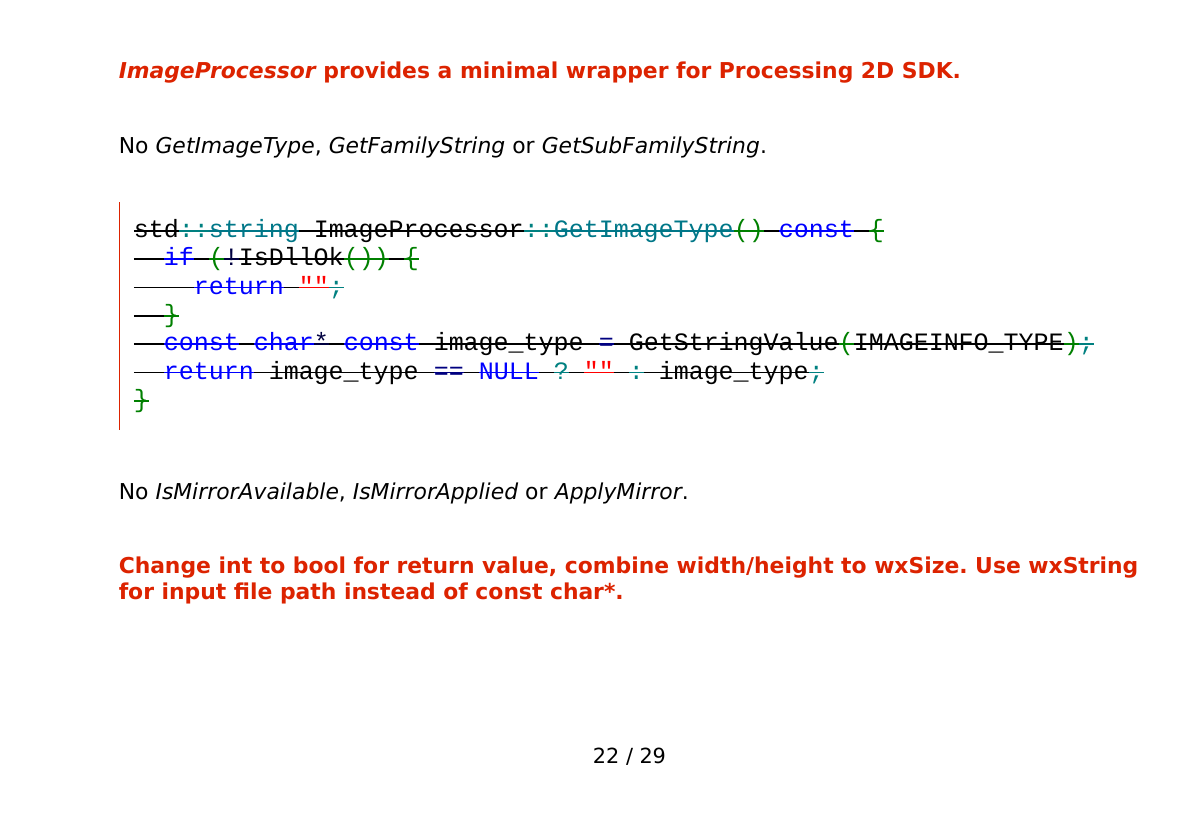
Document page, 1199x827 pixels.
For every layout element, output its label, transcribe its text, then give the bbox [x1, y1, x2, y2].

text ImageProcessor provides a minimal wrapper for Processing 2D SDK. [118, 58, 1140, 84]
text return image_type == NULL ? "" : image_type; [120, 358, 1140, 387]
text No IsMirrorAvailable, IsMirrorApplied or ApplyMirror. [118, 479, 1140, 504]
text if (!IsDllOk()) { [120, 245, 1140, 273]
text } [120, 302, 1140, 330]
text std::string ImageProcessor::GetImageType() const { [120, 202, 1140, 245]
text } [120, 387, 1140, 430]
text return ""; [120, 273, 1140, 302]
text Change int to bool for return value, combine width/height to wxSize. Use wxString for input file path instead of const char*. [118, 553, 1140, 604]
text No GetImageType, GetFamilyString or GetSubFamilyString. [118, 133, 1140, 159]
text const char* const image_type = GetStringValue(IMAGEINFO_TYPE); [120, 330, 1140, 358]
